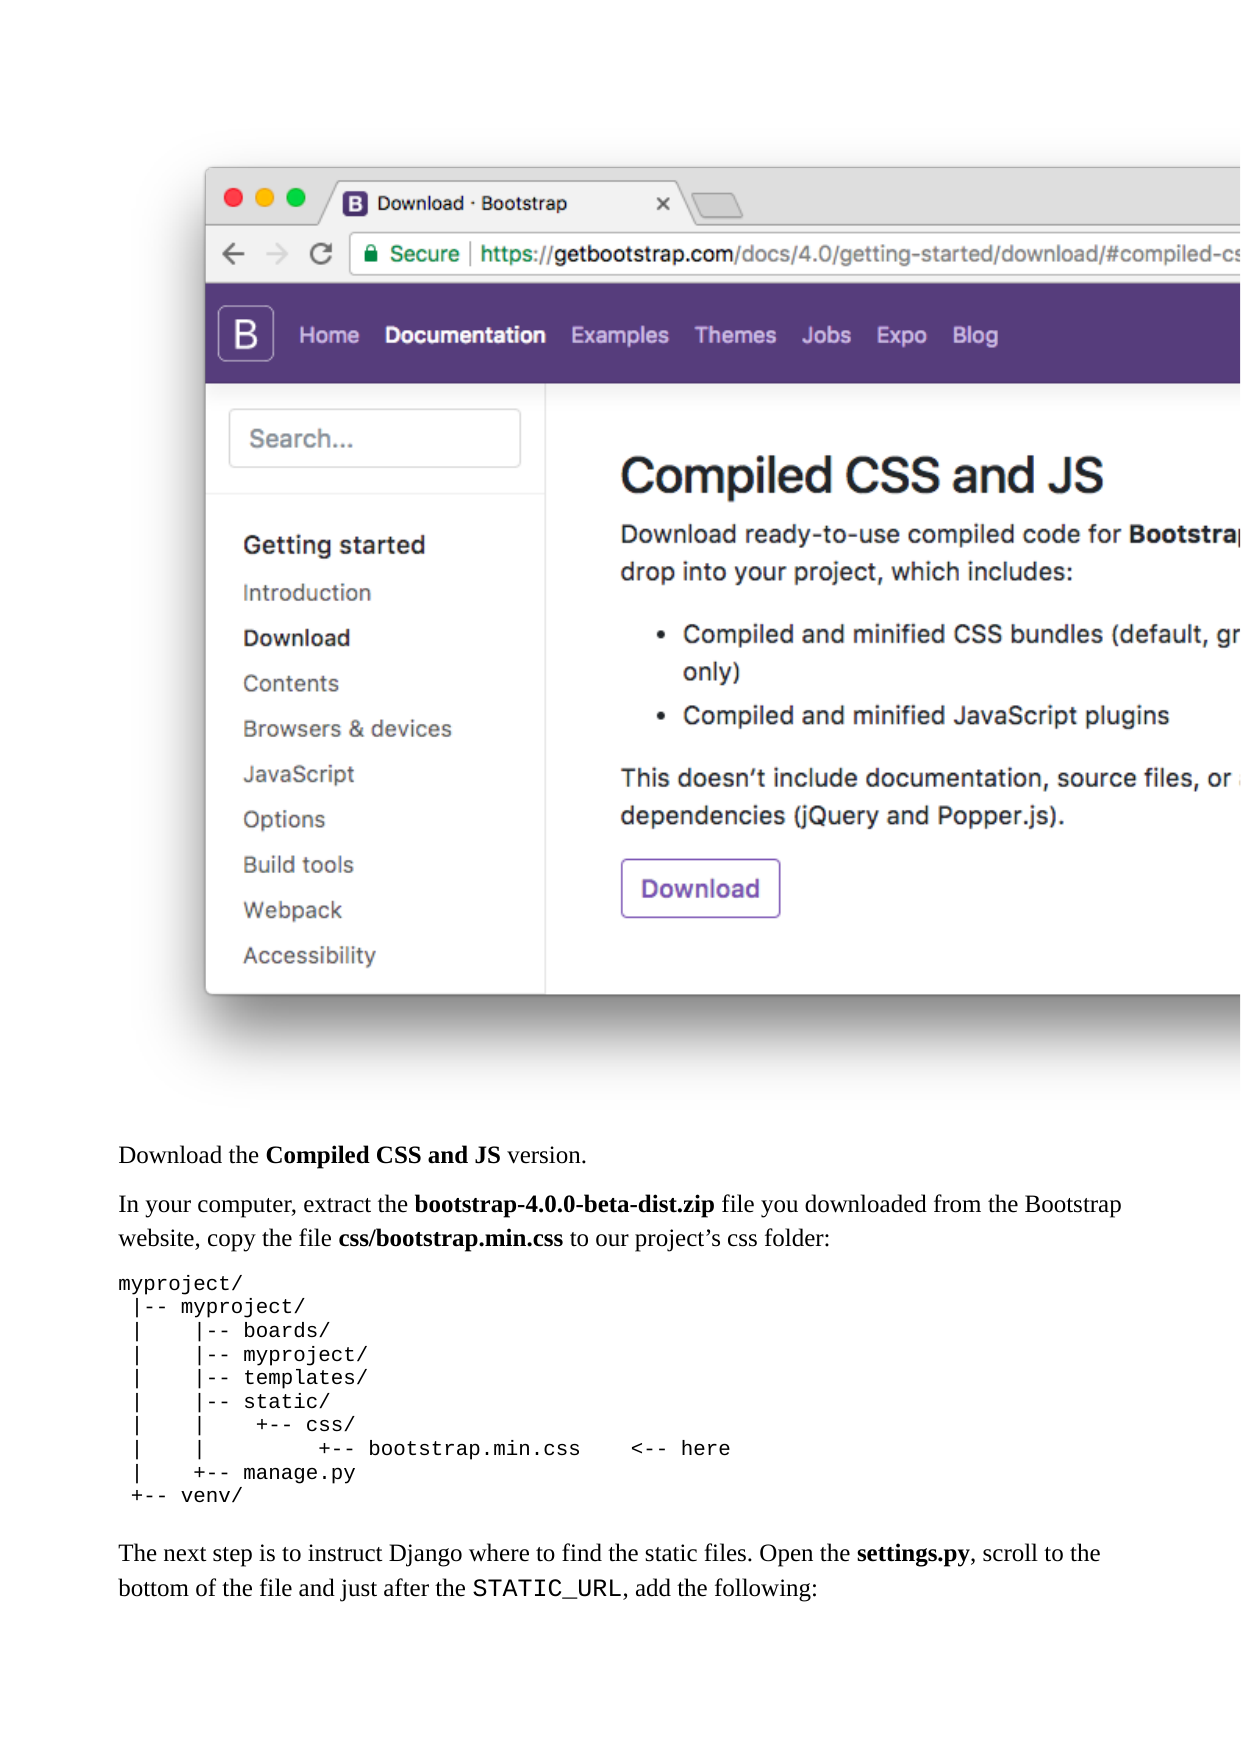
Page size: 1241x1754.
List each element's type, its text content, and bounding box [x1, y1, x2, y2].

text | +-- manage.py [118, 1462, 1122, 1485]
text | |-- static/ [118, 1391, 1122, 1414]
text +-- venv/ [118, 1485, 1122, 1509]
text | |-- boards/ [118, 1320, 1122, 1343]
text | | +-- bootstrap.min.css <-- here [118, 1438, 1122, 1462]
text | | +-- css/ [118, 1414, 1122, 1438]
text In your computer, extract the bootstrap-4.0.0-beta-dist.zip file you downloaded from the Bootstrap website, copy the file css/bootstrap.min.css to our project’s css folder: [118, 1189, 1122, 1252]
picture [118, 118, 1241, 1120]
text | |-- myproject/ [118, 1343, 1122, 1367]
text |-- myproject/ [118, 1296, 1122, 1320]
text Download the Compiled CSS and JS version. [118, 1140, 1122, 1169]
text | |-- templates/ [118, 1367, 1122, 1391]
text myproject/ [118, 1273, 1122, 1296]
text The next step is to instruct Django where to find the static files. Open the settings.py, scroll to the bottom of the file and just after the STATIC_URL, add the following: [118, 1538, 1122, 1604]
